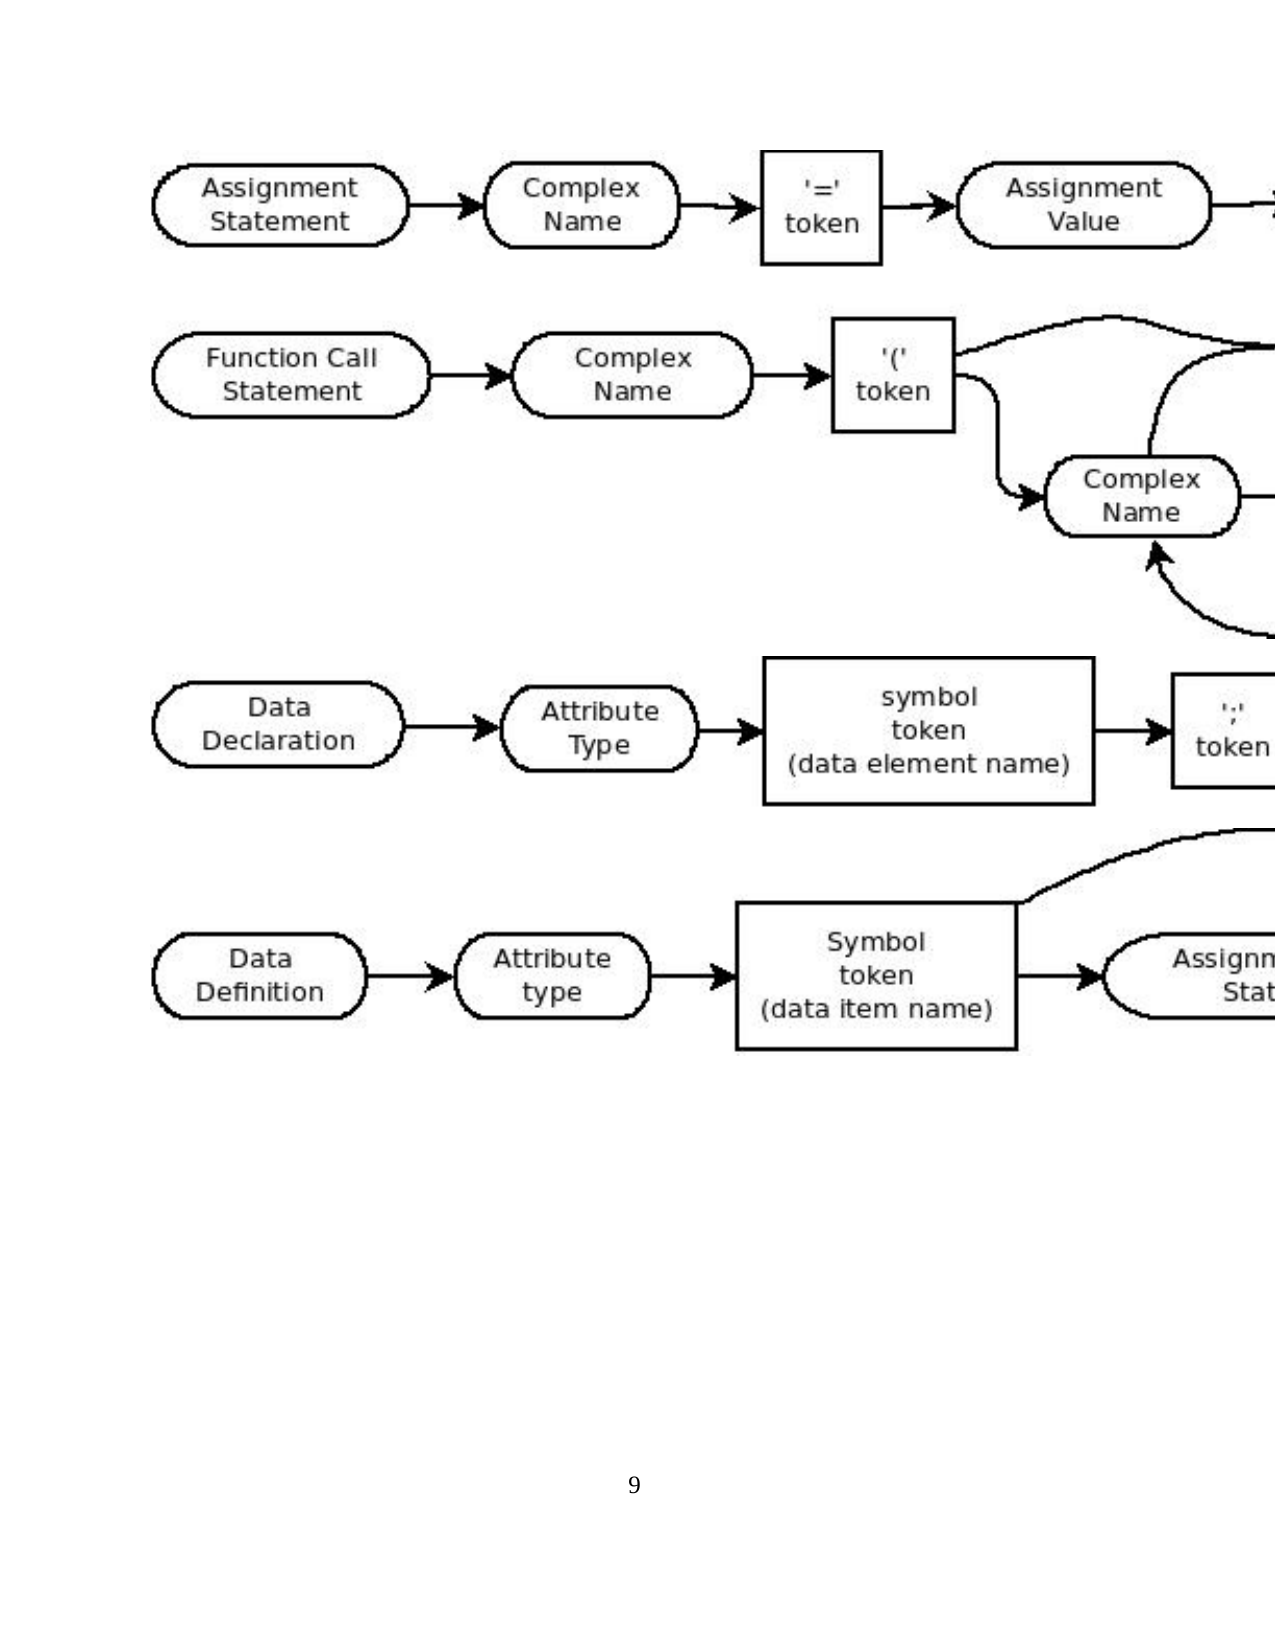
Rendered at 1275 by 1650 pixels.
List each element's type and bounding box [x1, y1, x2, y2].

picture [150, 656, 1275, 811]
picture [150, 150, 1275, 271]
picture [150, 828, 1275, 1056]
picture [150, 288, 1275, 639]
